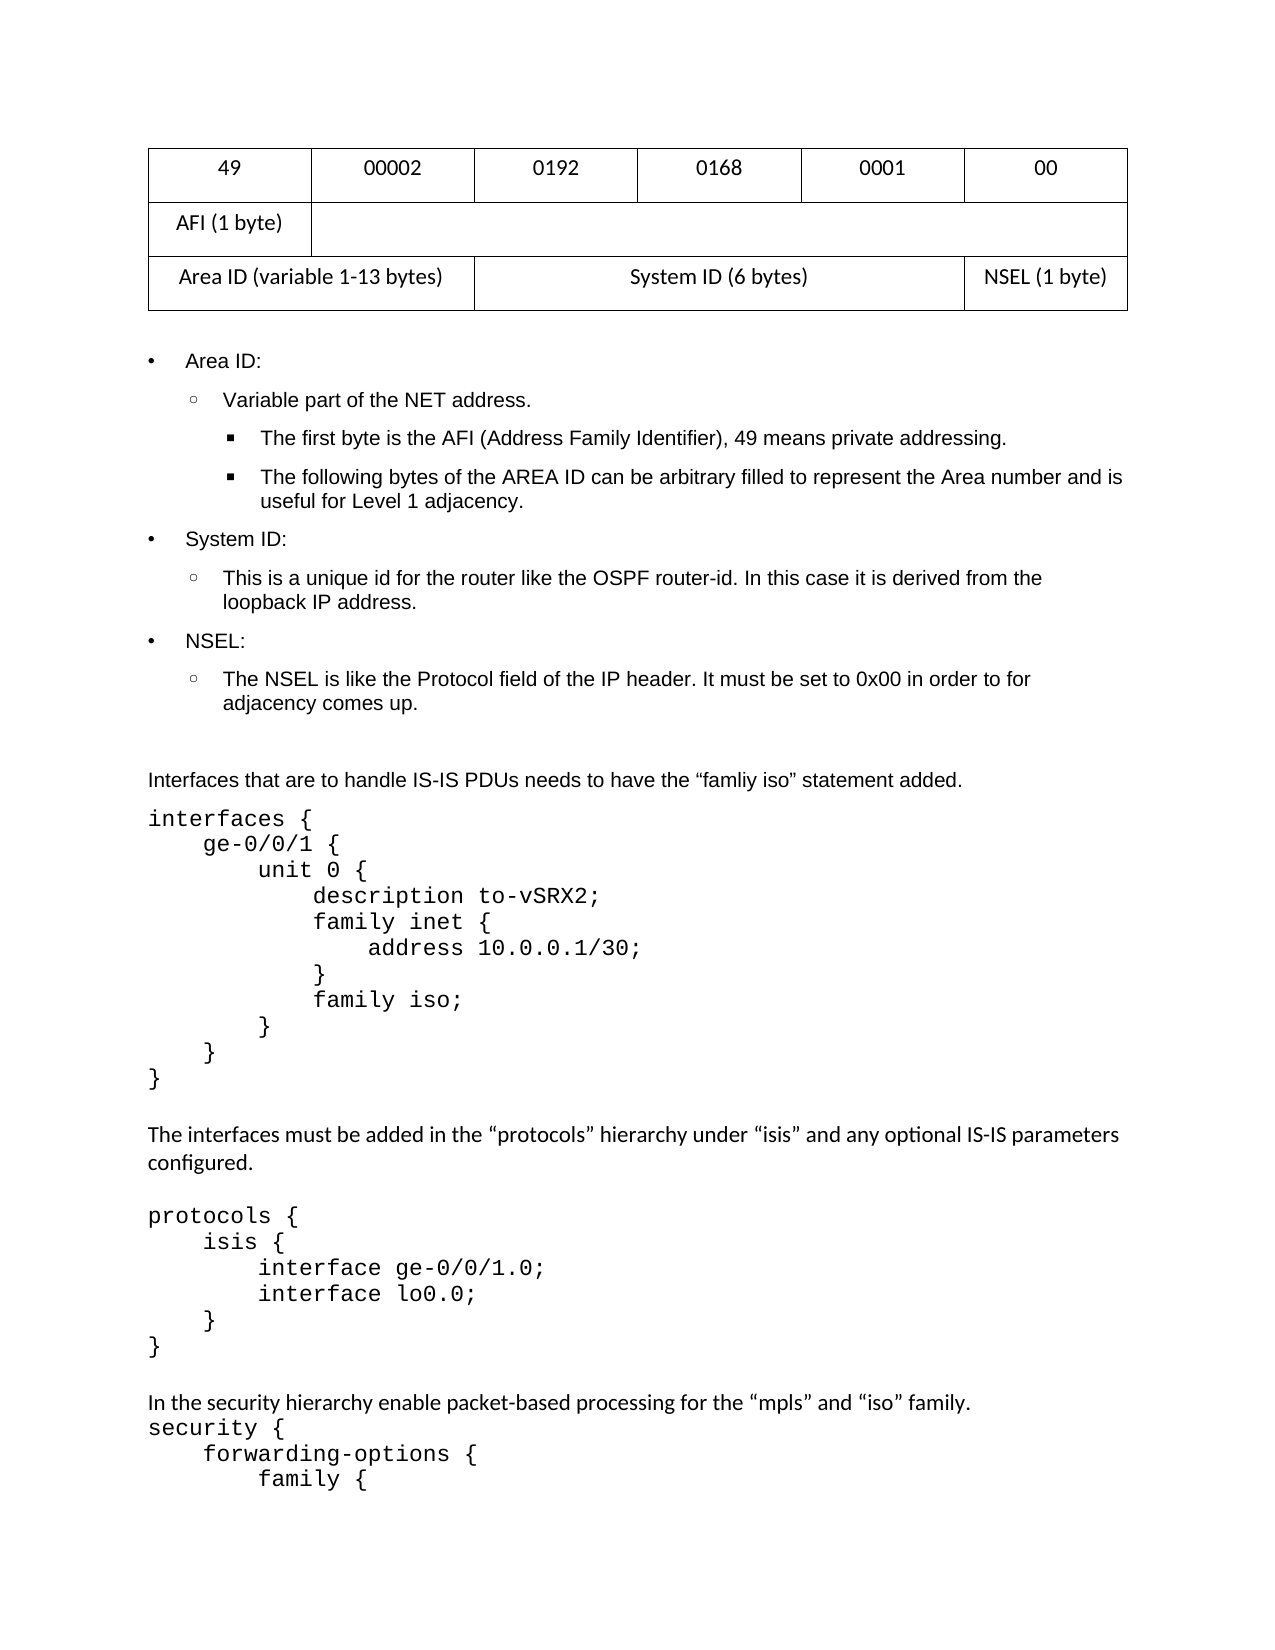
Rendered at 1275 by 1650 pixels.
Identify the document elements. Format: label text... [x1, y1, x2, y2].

text In the security hierarchy enable packet-based processing for the “mpls” and “iso” family. [148, 1388, 1127, 1416]
text family inet { [148, 911, 1127, 937]
text } [148, 1066, 1127, 1092]
text isis { [148, 1230, 1127, 1256]
text address 10.0.0.1/30; [148, 937, 1127, 962]
text ge-0/0/1 { [148, 833, 1127, 859]
table_header 00 [965, 149, 1127, 202]
list The following bytes of the AREA ID can be arbitrary filled to represent the Area number and is useful for Level 1 adjacency. [223, 465, 1127, 513]
text forwarding-options { [148, 1442, 1127, 1468]
list Variable part of the NET address. [185, 387, 1127, 411]
text family { [148, 1468, 1127, 1494]
text } [148, 962, 1127, 988]
table_header 0001 [802, 149, 964, 202]
text security { [148, 1416, 1127, 1442]
text } [148, 1308, 1127, 1334]
table_cell [312, 203, 1127, 256]
table_cell AFI (1 byte) [149, 203, 311, 256]
table_cell Area ID (variable 1-13 bytes) [149, 257, 474, 310]
table_cell NSEL (1 byte) [965, 257, 1127, 310]
text } [148, 1040, 1127, 1066]
table_cell System ID (6 bytes) [475, 257, 964, 310]
table_header 00002 [312, 149, 474, 202]
list System ID: [148, 527, 1127, 551]
list NSEL: [148, 628, 1127, 653]
text } [148, 1014, 1127, 1040]
table_header 0168 [638, 149, 801, 202]
list The NSEL is like the Protocol field of the IP header. It must be set to 0x00 in order to for adjacency comes up. [185, 667, 1127, 715]
text interface ge-0/0/1.0; [148, 1256, 1127, 1282]
list This is a unique id for the router like the OSPF router-id. In this case it is derived from the loopback IP address. [185, 566, 1127, 614]
text } [148, 1334, 1127, 1360]
table_header 49 [149, 149, 311, 202]
text Interfaces that are to handle IS-IS PDUs needs to have the “famliy iso” statement added. [148, 768, 1127, 792]
table_header 0192 [475, 149, 637, 202]
text interface lo0.0; [148, 1282, 1127, 1308]
list The first byte is the AFI (Address Family Identifier), 49 means private addressing. [223, 426, 1127, 450]
text protocols { [148, 1204, 1127, 1230]
text The interfaces must be added in the “protocols” hierarchy under “isis” and any optional IS-IS parameters configured. [148, 1120, 1127, 1176]
text family iso; [148, 988, 1127, 1014]
list Area ID: [148, 349, 1127, 373]
text interfaces { [148, 807, 1127, 833]
text unit 0 { [148, 859, 1127, 885]
text description to-vSRX2; [148, 885, 1127, 911]
